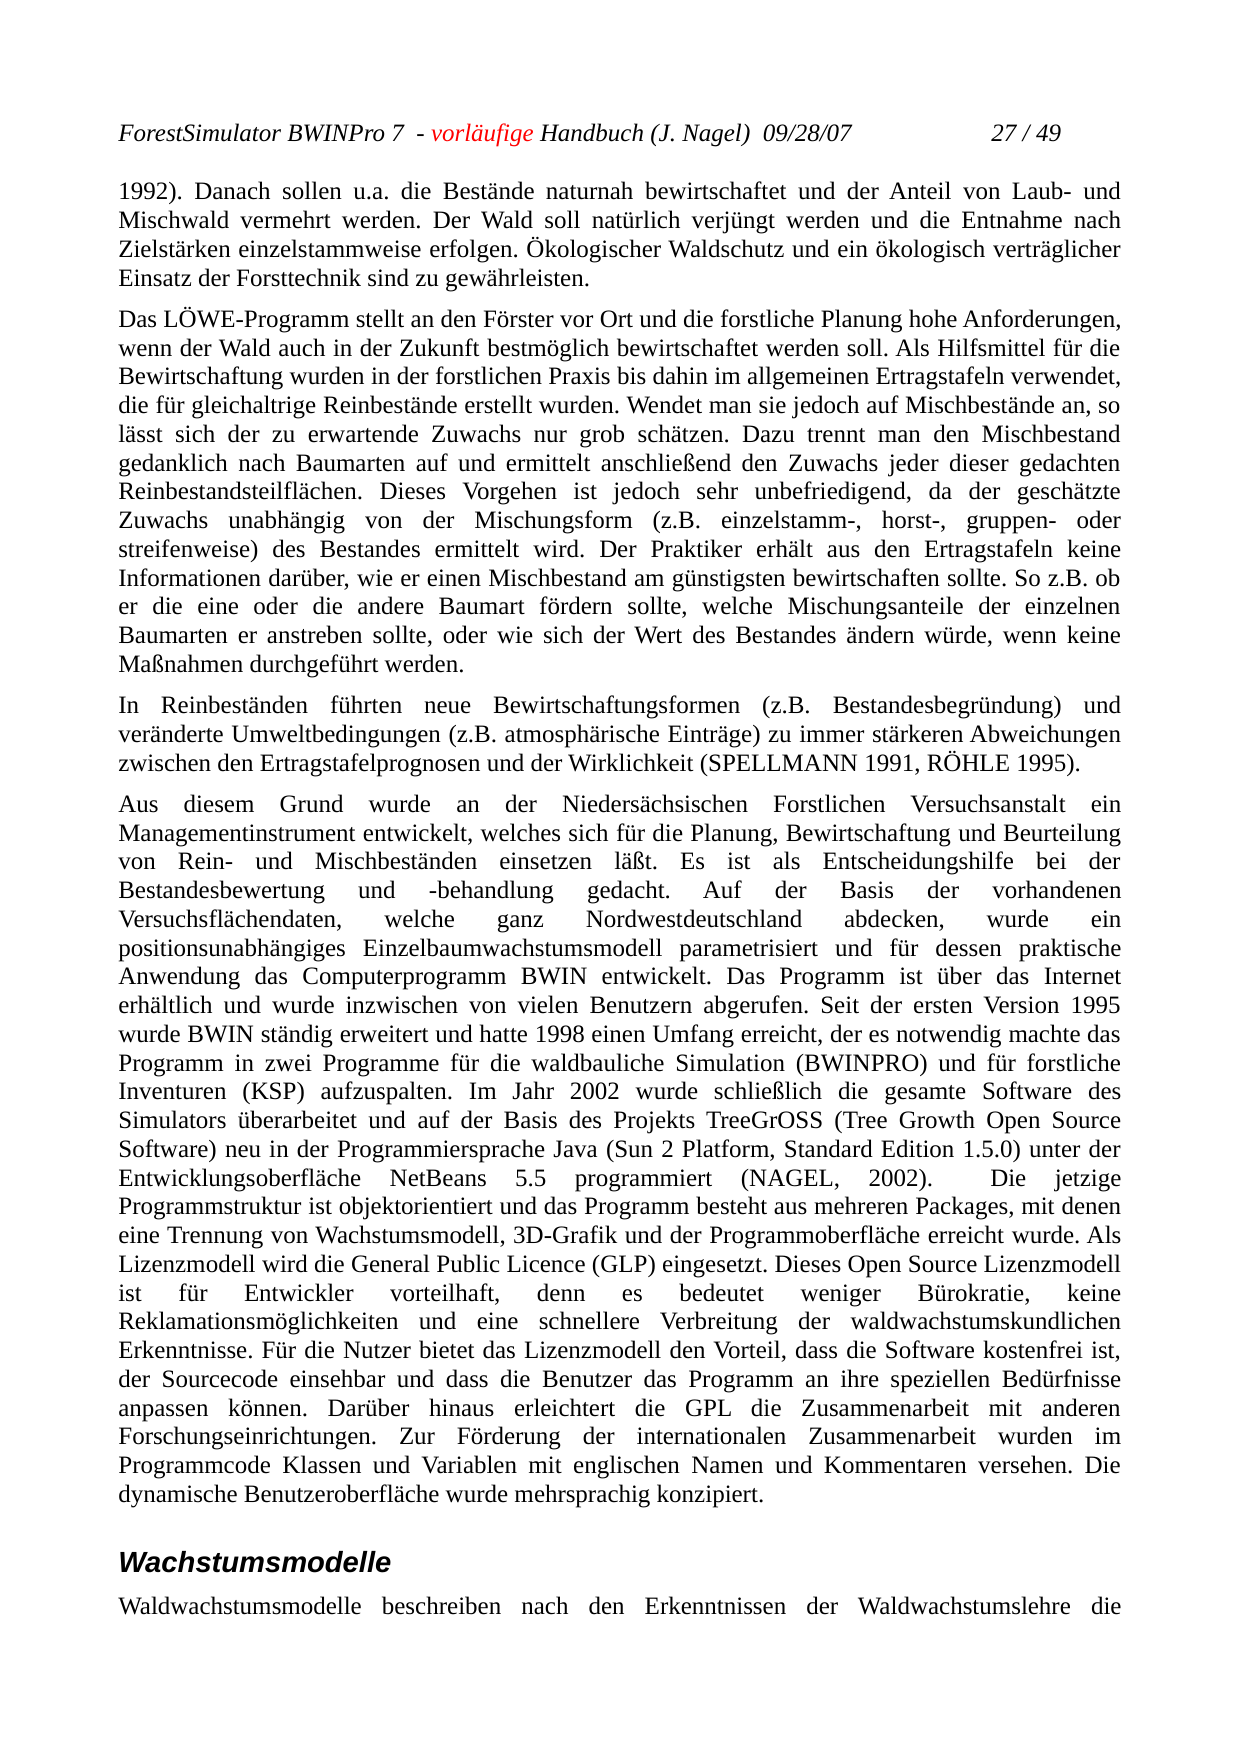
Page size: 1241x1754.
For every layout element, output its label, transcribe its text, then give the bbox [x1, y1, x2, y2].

subtitle Wachstumsmodelle [118, 1545, 1122, 1579]
text Waldwachstumsmodelle beschreiben nach den Erkenntnissen der Waldwachstumslehre die [118, 1591, 1122, 1620]
text Aus diesem Grund wurde an der Niedersächsischen Forstlichen Versuchsanstalt ein Managementinstrument entwickelt, welches sich für die Planung, Bewirtschaftung und Beurteilung von Rein- und Mischbeständen einsetzen läßt. Es ist als Entscheidungshilfe bei der Bestandesbewertung und -behandlung gedacht. Auf der Basis der vorhandenen Versuchsflächendaten, welche ganz Nordwestdeutschland abdecken, wurde ein positionsunabhängiges Einzelbaumwachstumsmodell parametrisiert und für dessen praktische Anwendung das Computerprogramm BWIN entwickelt. Das Programm ist über das Internet erhältlich und wurde inzwischen von vielen Benutzern abgerufen. Seit der ersten Version 1995 wurde BWIN ständig erweitert und hatte 1998 einen Umfang erreicht, der es notwendig machte das Programm in zwei Programme für die waldbauliche Simulation (BWINPRO) und für forstliche Inventuren (KSP) aufzuspalten. Im Jahr 2002 wurde schließlich die gesamte Software des Simulators überarbeitet und auf der Basis des Projekts TreeGrOSS (Tree Growth Open Source Software) neu in der Programmiersprache Java (Sun 2 Platform, Standard Edition 1.5.0) unter der Entwicklungsoberfläche NetBeans 5.5 programmiert (NAGEL, 2002). Die jetzige Programmstruktur ist objektorientiert und das Programm besteht aus mehreren Packages, mit denen eine Trennung von Wachstumsmodell, 3D-Grafik und der Programmoberfläche erreicht wurde. Als Lizenzmodell wird die General Public Licence (GLP) eingesetzt. Dieses Open Source Lizenzmodell ist für Entwickler vorteilhaft, denn es bedeutet weniger Bürokratie, keine Reklamationsmöglichkeiten und eine schnellere Verbreitung der waldwachstumskundlichen Erkenntnisse. Für die Nutzer bietet das Lizenzmodell den Vorteil, dass die Software kostenfrei ist, der Sourcecode einsehbar und dass die Benutzer das Programm an ihre speziellen Bedürfnisse anpassen können. Darüber hinaus erleichtert die GPL die Zusammenarbeit mit anderen Forschungseinrichtungen. Zur Förderung der internationalen Zusammenarbeit wurden im Programmcode Klassen und Variablen mit englischen Namen und Kommentaren versehen. Die dynamische Benutzeroberfläche wurde mehrsprachig konzipiert. [118, 789, 1122, 1508]
text 1992). Danach sollen u.a. die Bestände naturnah bewirtschaftet und der Anteil von Laub- und Mischwald vermehrt werden. Der Wald soll natürlich verjüngt werden und die Entnahme nach Zielstärken einzelstammweise erfolgen. Ökologischer Waldschutz und ein ökologisch verträglicher Einsatz der Forsttechnik sind zu gewährleisten. [118, 176, 1122, 291]
text In Reinbeständen führten neue Bewirtschaftungsformen (z.B. Bestandesbegründung) und veränderte Umweltbedingungen (z.B. atmosphärische Einträge) zu immer stärkeren Abweichungen zwischen den Ertragstafelprognosen und der Wirklichkeit (SPELLMANN 1991, RÖHLE 1995). [118, 690, 1122, 776]
text Das LÖWE-Programm stellt an den Förster vor Ort und die forstliche Planung hohe Anforderungen, wenn der Wald auch in der Zukunft bestmöglich bewirtschaftet werden soll. Als Hilfsmittel für die Bewirtschaftung wurden in der forstlichen Praxis bis dahin im allgemeinen Ertragstafeln verwendet, die für gleichaltrige Reinbestände erstellt wurden. Wendet man sie jedoch auf Mischbestände an, so lässt sich der zu erwartende Zuwachs nur grob schätzen. Dazu trennt man den Mischbestand gedanklich nach Baumarten auf und ermittelt anschließend den Zuwachs jeder dieser gedachten Reinbestandsteilflächen. Dieses Vorgehen ist jedoch sehr unbefriedigend, da der geschätzte Zuwachs unabhängig von der Mischungsform (z.B. einzelstamm-, horst-, gruppen- oder streifenweise) des Bestandes ermittelt wird. Der Praktiker erhält aus den Ertragstafeln keine Informationen darüber, wie er einen Mischbestand am günstigsten bewirtschaften sollte. So z.B. ob er die eine oder die andere Baumart fördern sollte, welche Mischungsanteile der einzelnen Baumarten er anstreben sollte, oder wie sich der Wert des Bestandes ändern würde, wenn keine Maßnahmen durchgeführt werden. [118, 304, 1122, 678]
